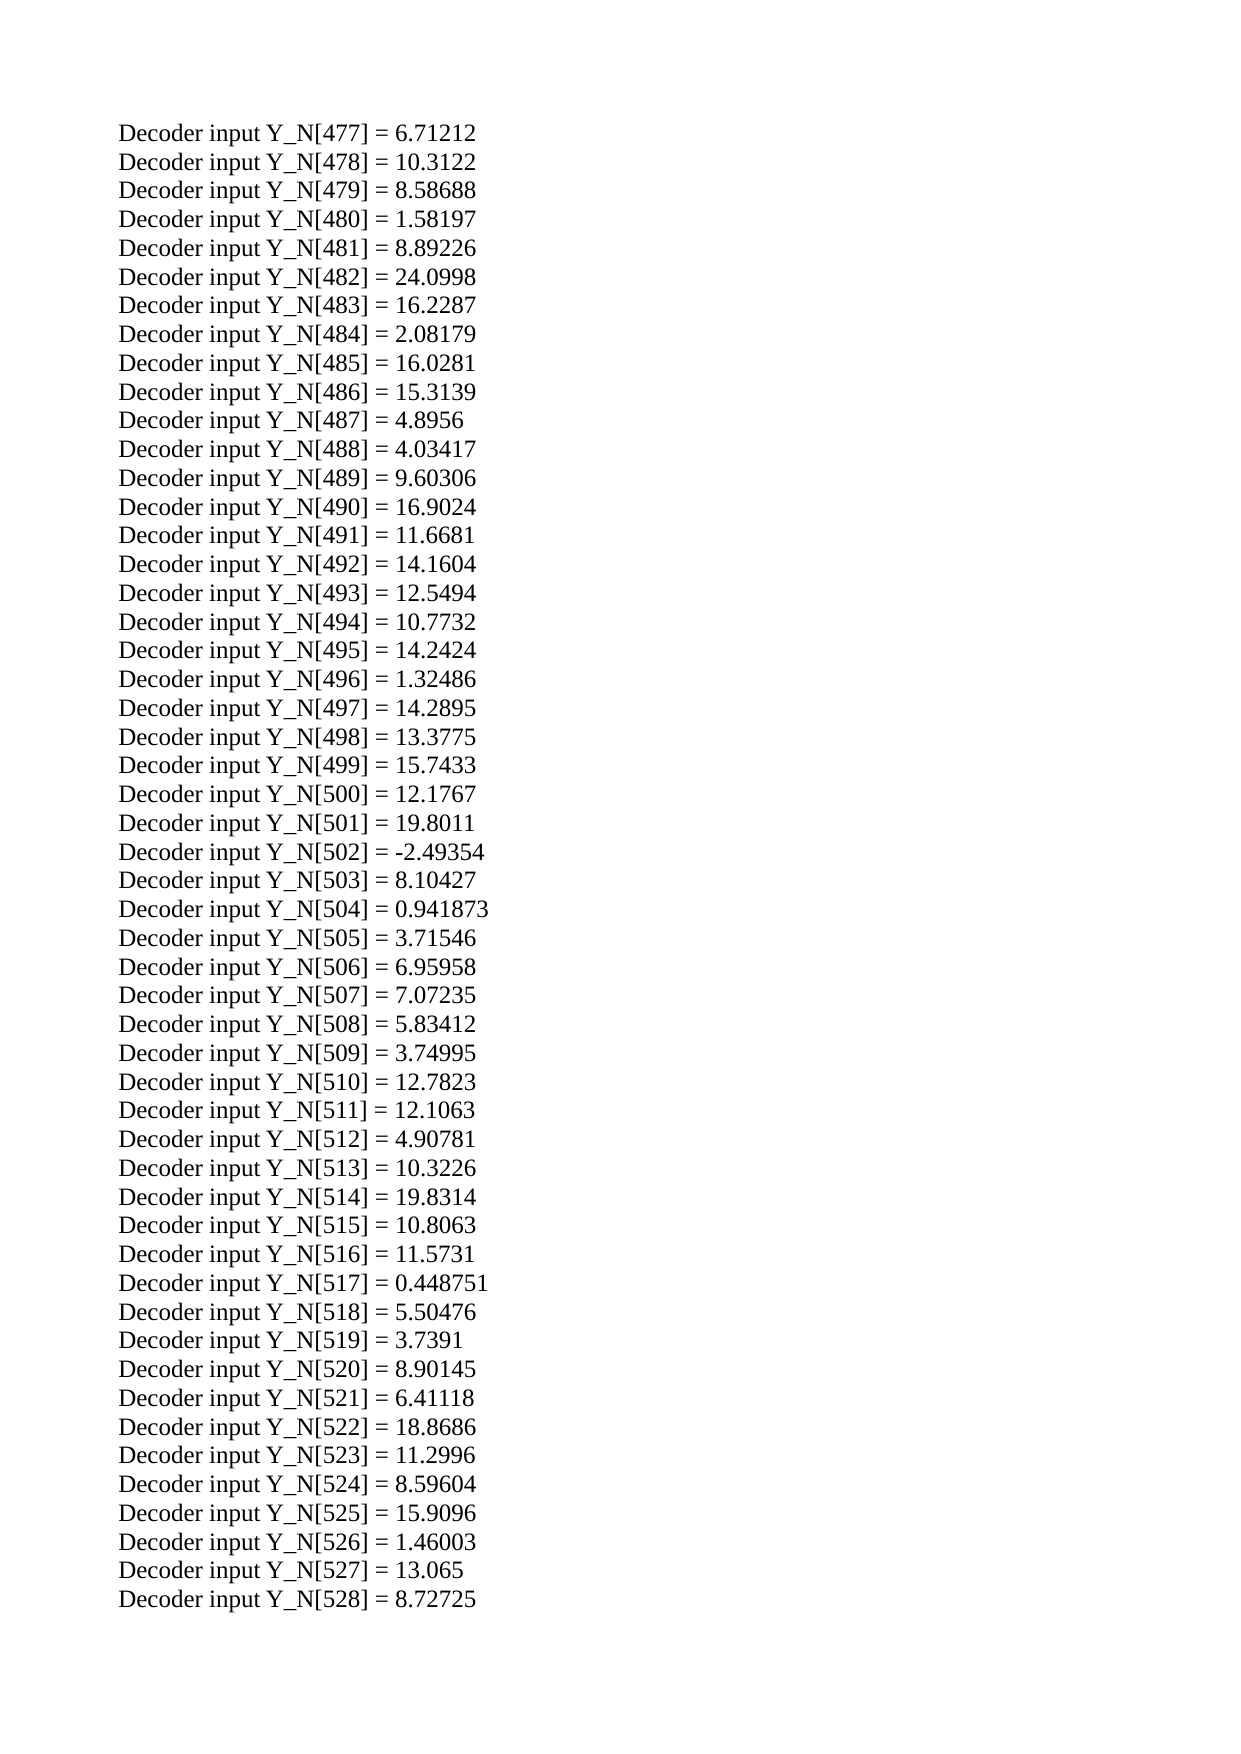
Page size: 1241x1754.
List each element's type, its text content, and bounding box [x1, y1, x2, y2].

text Decoder input Y_N[517] = 0.448751 [118, 1268, 1122, 1297]
text Decoder input Y_N[523] = 11.2996 [118, 1441, 1122, 1469]
text Decoder input Y_N[479] = 8.58688 [118, 176, 1122, 204]
text Decoder input Y_N[495] = 14.2424 [118, 636, 1122, 664]
text Decoder input Y_N[508] = 5.83412 [118, 1009, 1122, 1038]
text Decoder input Y_N[504] = 0.941873 [118, 894, 1122, 923]
text Decoder input Y_N[492] = 14.1604 [118, 549, 1122, 578]
text Decoder input Y_N[527] = 13.065 [118, 1556, 1122, 1584]
text Decoder input Y_N[477] = 6.71212 [118, 118, 1122, 147]
text Decoder input Y_N[488] = 4.03417 [118, 434, 1122, 463]
text Decoder input Y_N[500] = 12.1767 [118, 779, 1122, 808]
text Decoder input Y_N[485] = 16.0281 [118, 348, 1122, 377]
text Decoder input Y_N[509] = 3.74995 [118, 1038, 1122, 1067]
text Decoder input Y_N[489] = 9.60306 [118, 463, 1122, 492]
text Decoder input Y_N[510] = 12.7823 [118, 1067, 1122, 1096]
text Decoder input Y_N[518] = 5.50476 [118, 1297, 1122, 1326]
text Decoder input Y_N[511] = 12.1063 [118, 1096, 1122, 1124]
text Decoder input Y_N[483] = 16.2287 [118, 291, 1122, 319]
text Decoder input Y_N[486] = 15.3139 [118, 377, 1122, 406]
text Decoder input Y_N[507] = 7.07235 [118, 981, 1122, 1009]
text Decoder input Y_N[524] = 8.59604 [118, 1469, 1122, 1498]
text Decoder input Y_N[499] = 15.7433 [118, 751, 1122, 779]
text Decoder input Y_N[525] = 15.9096 [118, 1498, 1122, 1527]
text Decoder input Y_N[487] = 4.8956 [118, 406, 1122, 434]
text Decoder input Y_N[514] = 19.8314 [118, 1182, 1122, 1211]
text Decoder input Y_N[520] = 8.90145 [118, 1354, 1122, 1383]
text Decoder input Y_N[481] = 8.89226 [118, 233, 1122, 262]
text Decoder input Y_N[491] = 11.6681 [118, 521, 1122, 549]
text Decoder input Y_N[497] = 14.2895 [118, 693, 1122, 722]
text Decoder input Y_N[513] = 10.3226 [118, 1153, 1122, 1182]
text Decoder input Y_N[478] = 10.3122 [118, 147, 1122, 176]
text Decoder input Y_N[482] = 24.0998 [118, 262, 1122, 291]
text Decoder input Y_N[494] = 10.7732 [118, 607, 1122, 636]
text Decoder input Y_N[522] = 18.8686 [118, 1412, 1122, 1441]
text Decoder input Y_N[512] = 4.90781 [118, 1124, 1122, 1153]
text Decoder input Y_N[506] = 6.95958 [118, 952, 1122, 981]
text Decoder input Y_N[505] = 3.71546 [118, 923, 1122, 952]
text Decoder input Y_N[515] = 10.8063 [118, 1211, 1122, 1239]
text Decoder input Y_N[526] = 1.46003 [118, 1527, 1122, 1556]
text Decoder input Y_N[493] = 12.5494 [118, 578, 1122, 607]
text Decoder input Y_N[498] = 13.3775 [118, 722, 1122, 751]
text Decoder input Y_N[503] = 8.10427 [118, 866, 1122, 894]
text Decoder input Y_N[490] = 16.9024 [118, 492, 1122, 521]
text Decoder input Y_N[502] = -2.49354 [118, 837, 1122, 866]
text Decoder input Y_N[528] = 8.72725 [118, 1584, 1122, 1613]
text Decoder input Y_N[496] = 1.32486 [118, 664, 1122, 693]
text Decoder input Y_N[521] = 6.41118 [118, 1383, 1122, 1412]
text Decoder input Y_N[519] = 3.7391 [118, 1326, 1122, 1354]
text Decoder input Y_N[501] = 19.8011 [118, 808, 1122, 837]
text Decoder input Y_N[516] = 11.5731 [118, 1239, 1122, 1268]
text Decoder input Y_N[480] = 1.58197 [118, 204, 1122, 233]
text Decoder input Y_N[484] = 2.08179 [118, 319, 1122, 348]
